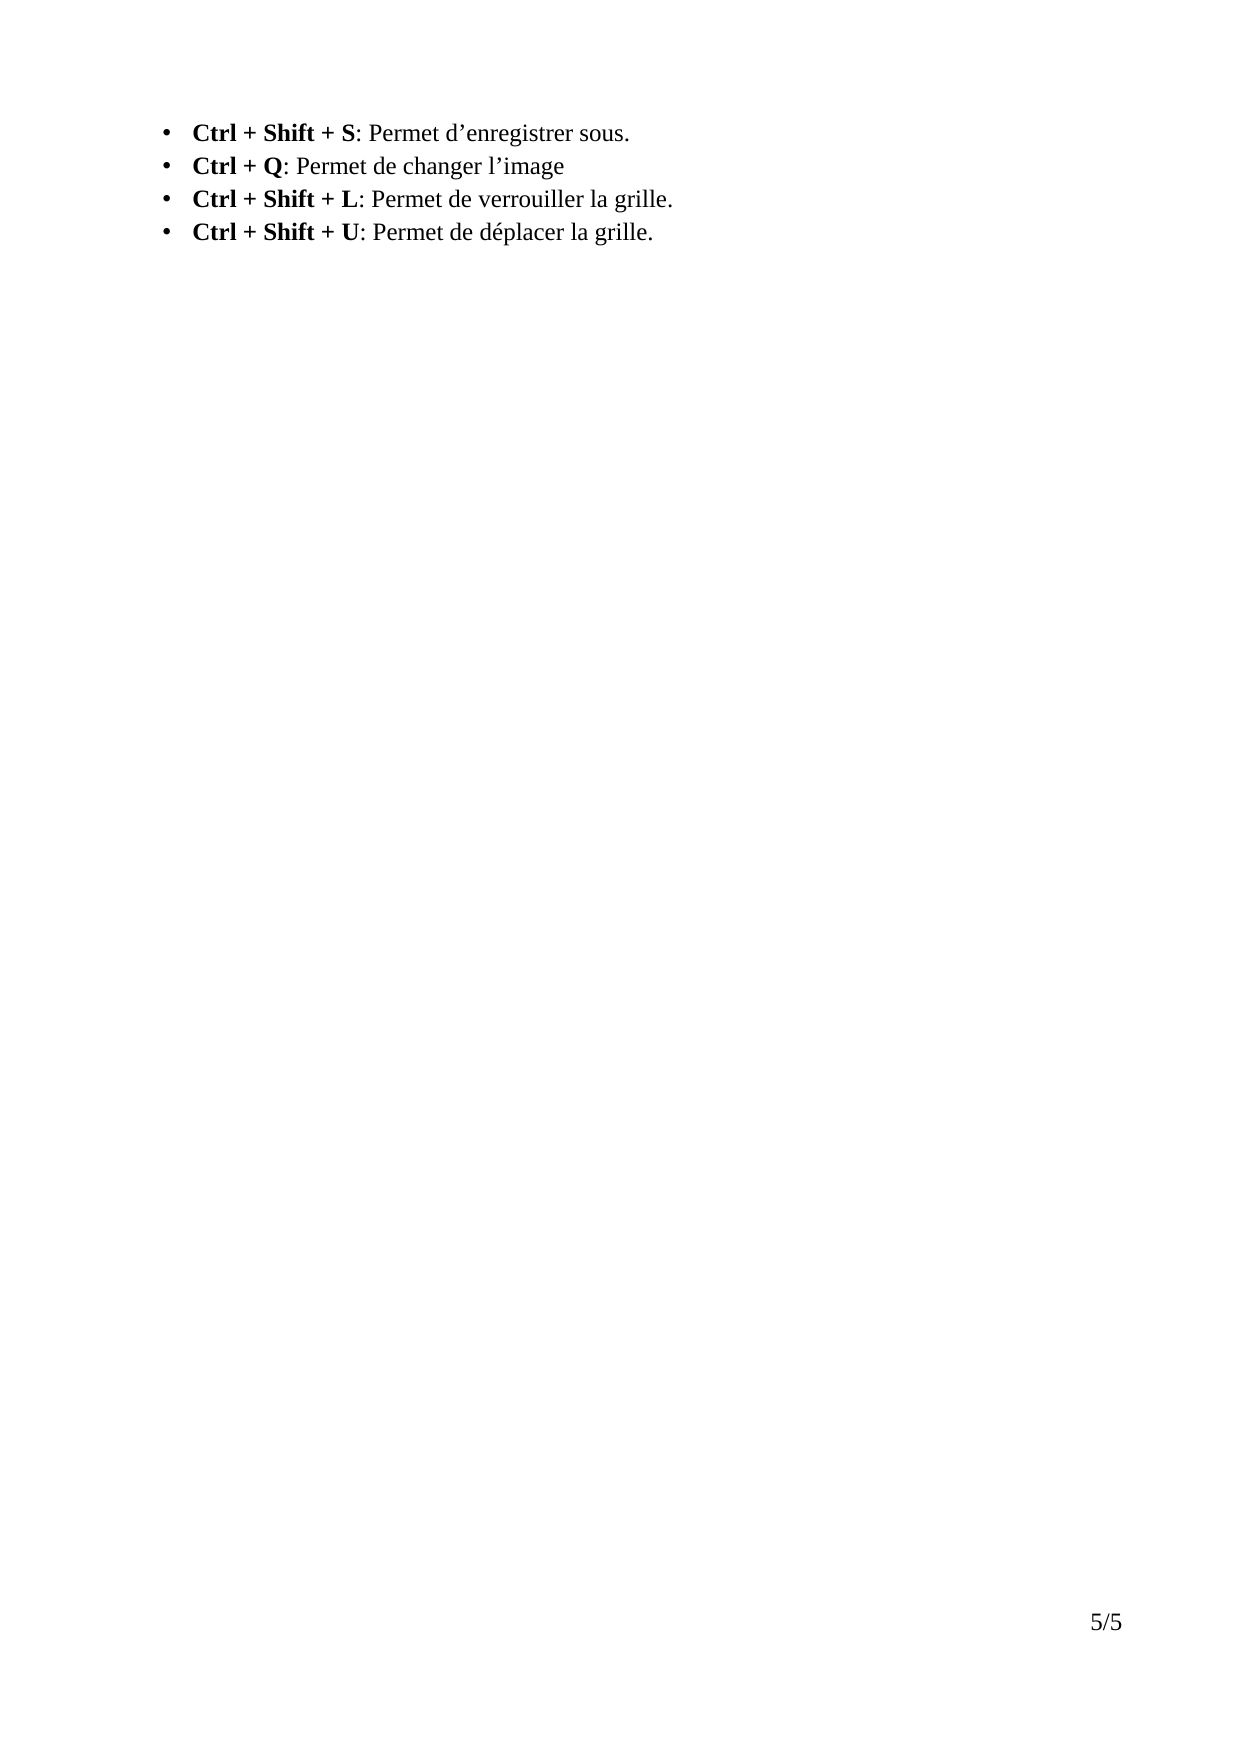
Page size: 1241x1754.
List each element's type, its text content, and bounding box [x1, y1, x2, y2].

list Ctrl + Shift + U: Permet de déplacer la grille. [162, 217, 1122, 246]
list Ctrl + Shift + L: Permet de verrouiller la grille. [162, 184, 1122, 213]
list Ctrl + Shift + S: Permet d’enregistrer sous. [162, 118, 1122, 147]
list Ctrl + Q: Permet de changer l’image [162, 151, 1122, 180]
